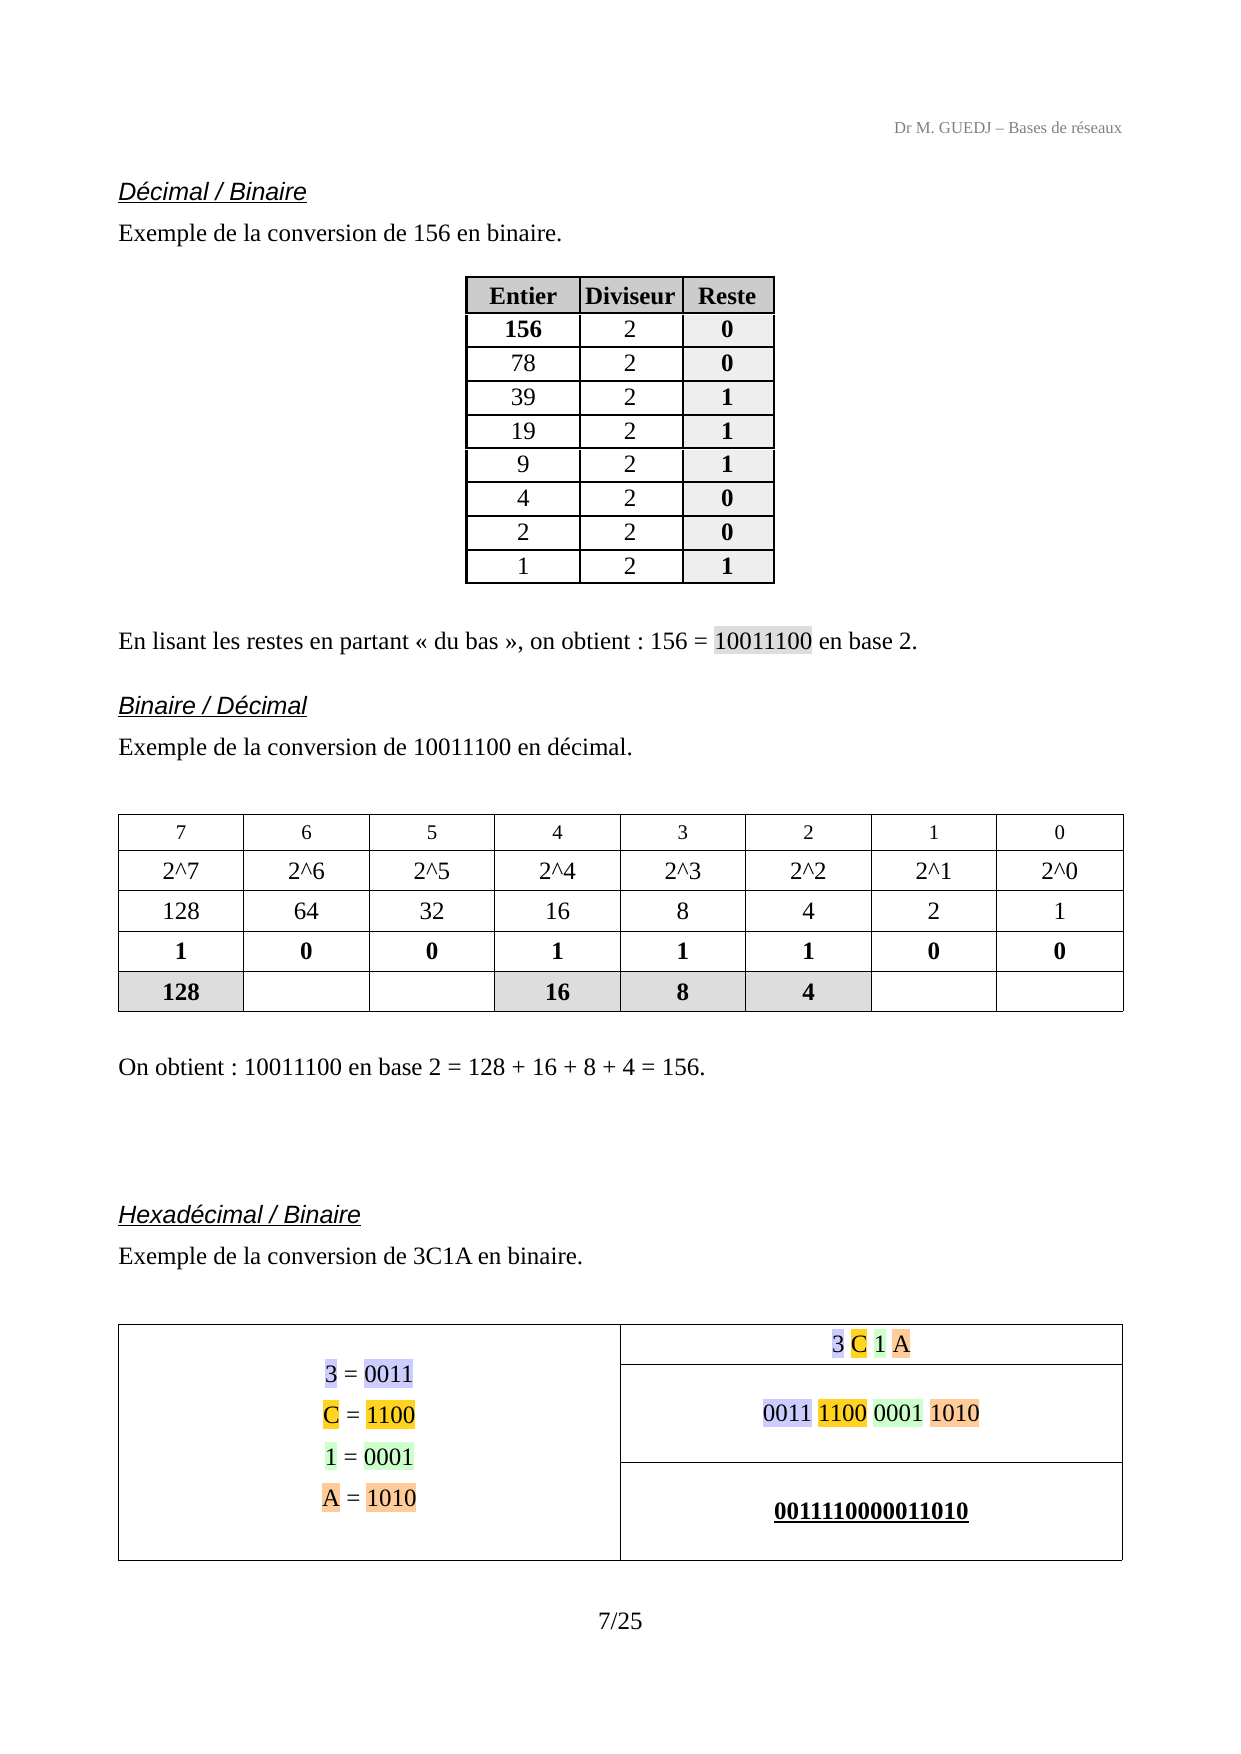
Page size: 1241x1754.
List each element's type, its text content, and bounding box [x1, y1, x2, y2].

table_cell 2^7 [119, 851, 243, 890]
table_cell 1 [684, 382, 773, 414]
table_cell 1 [684, 551, 773, 582]
subtitle Hexadécimal / Binaire [118, 1200, 1122, 1229]
table_cell 1 [495, 932, 620, 971]
table_header 2 [746, 815, 871, 850]
table_header 7 [119, 815, 243, 850]
table_cell 1 [746, 932, 871, 971]
table_cell 128 [119, 891, 243, 931]
table_cell 0 [684, 348, 773, 380]
table_cell 2 [581, 348, 682, 380]
table_cell 1 [119, 932, 243, 971]
table_header 5 [370, 815, 494, 850]
table_cell 64 [244, 891, 369, 931]
table_cell 0 [684, 315, 773, 346]
table_cell 0011110000011010 [621, 1463, 1122, 1559]
table_cell 2^1 [872, 851, 996, 890]
table_cell 16 [495, 972, 620, 1011]
table_cell 2^4 [495, 851, 620, 890]
table_cell 2 [581, 551, 682, 582]
table_header Diviseur [581, 278, 682, 312]
table_cell 2 [872, 891, 996, 931]
table_cell 2 [581, 315, 682, 346]
table_cell 0 [370, 932, 494, 971]
table_cell 2 [581, 382, 682, 414]
table_cell 4 [746, 972, 871, 1011]
text On obtient : 10011100 en base 2 = 128 + 16 + 8 + 4 = 156. [118, 1052, 1122, 1081]
table_header 3 C 1 A [621, 1325, 1122, 1364]
subtitle Binaire / Décimal [118, 691, 1122, 719]
table_cell 0 [244, 932, 369, 971]
table_header 6 [244, 815, 369, 850]
table_cell 2^2 [746, 851, 871, 890]
table_cell 4 [468, 483, 579, 515]
table_cell 2 [468, 517, 579, 549]
table_cell 0 [997, 932, 1123, 971]
table_cell [997, 972, 1123, 1011]
table_cell [244, 972, 369, 1011]
table_cell 0 [684, 517, 773, 549]
table_cell 2^3 [621, 851, 745, 890]
table_cell 156 [468, 315, 579, 346]
table_cell 0011 1100 0001 1010 [621, 1365, 1122, 1462]
table_cell 39 [468, 382, 579, 414]
table_cell 8 [621, 972, 745, 1011]
table_cell 2^6 [244, 851, 369, 890]
subtitle Décimal / Binaire [118, 177, 1122, 206]
text En lisant les restes en partant « du bas », on obtient : 156 = 10011100 en base 2. [118, 626, 1122, 654]
table_cell 19 [468, 416, 579, 447]
table_cell 2^5 [370, 851, 494, 890]
table_cell 0 [684, 483, 773, 515]
table_header 4 [495, 815, 620, 850]
table_cell 32 [370, 891, 494, 931]
table_cell 16 [495, 891, 620, 931]
table_header Entier [468, 278, 579, 312]
table_cell [370, 972, 494, 1011]
table_cell 9 [468, 450, 579, 481]
table_cell [872, 972, 996, 1011]
table_cell 78 [468, 348, 579, 380]
table_cell 8 [621, 891, 745, 931]
table_header 0 [997, 815, 1123, 850]
table_cell 0 [872, 932, 996, 971]
table_cell 2 [581, 416, 682, 447]
table_cell 4 [746, 891, 871, 931]
table_header 3 = 0011 C = 1100 1 = 0001 A = 1010 [119, 1325, 620, 1559]
table_cell 128 [119, 972, 243, 1011]
table_cell 1 [468, 551, 579, 582]
text Exemple de la conversion de 156 en binaire. [118, 218, 1122, 247]
table_cell 1 [684, 416, 773, 447]
table_cell 1 [684, 450, 773, 481]
table_header 1 [872, 815, 996, 850]
table_cell 2 [581, 450, 682, 481]
text Exemple de la conversion de 10011100 en décimal. [118, 732, 1122, 761]
text Exemple de la conversion de 3C1A en binaire. [118, 1241, 1122, 1270]
table_header Reste [684, 278, 773, 312]
table_cell 2^0 [997, 851, 1123, 890]
table_cell 1 [621, 932, 745, 971]
table_cell 2 [581, 517, 682, 549]
table_cell 2 [581, 483, 682, 515]
table_header 3 [621, 815, 745, 850]
table_cell 1 [997, 891, 1123, 931]
